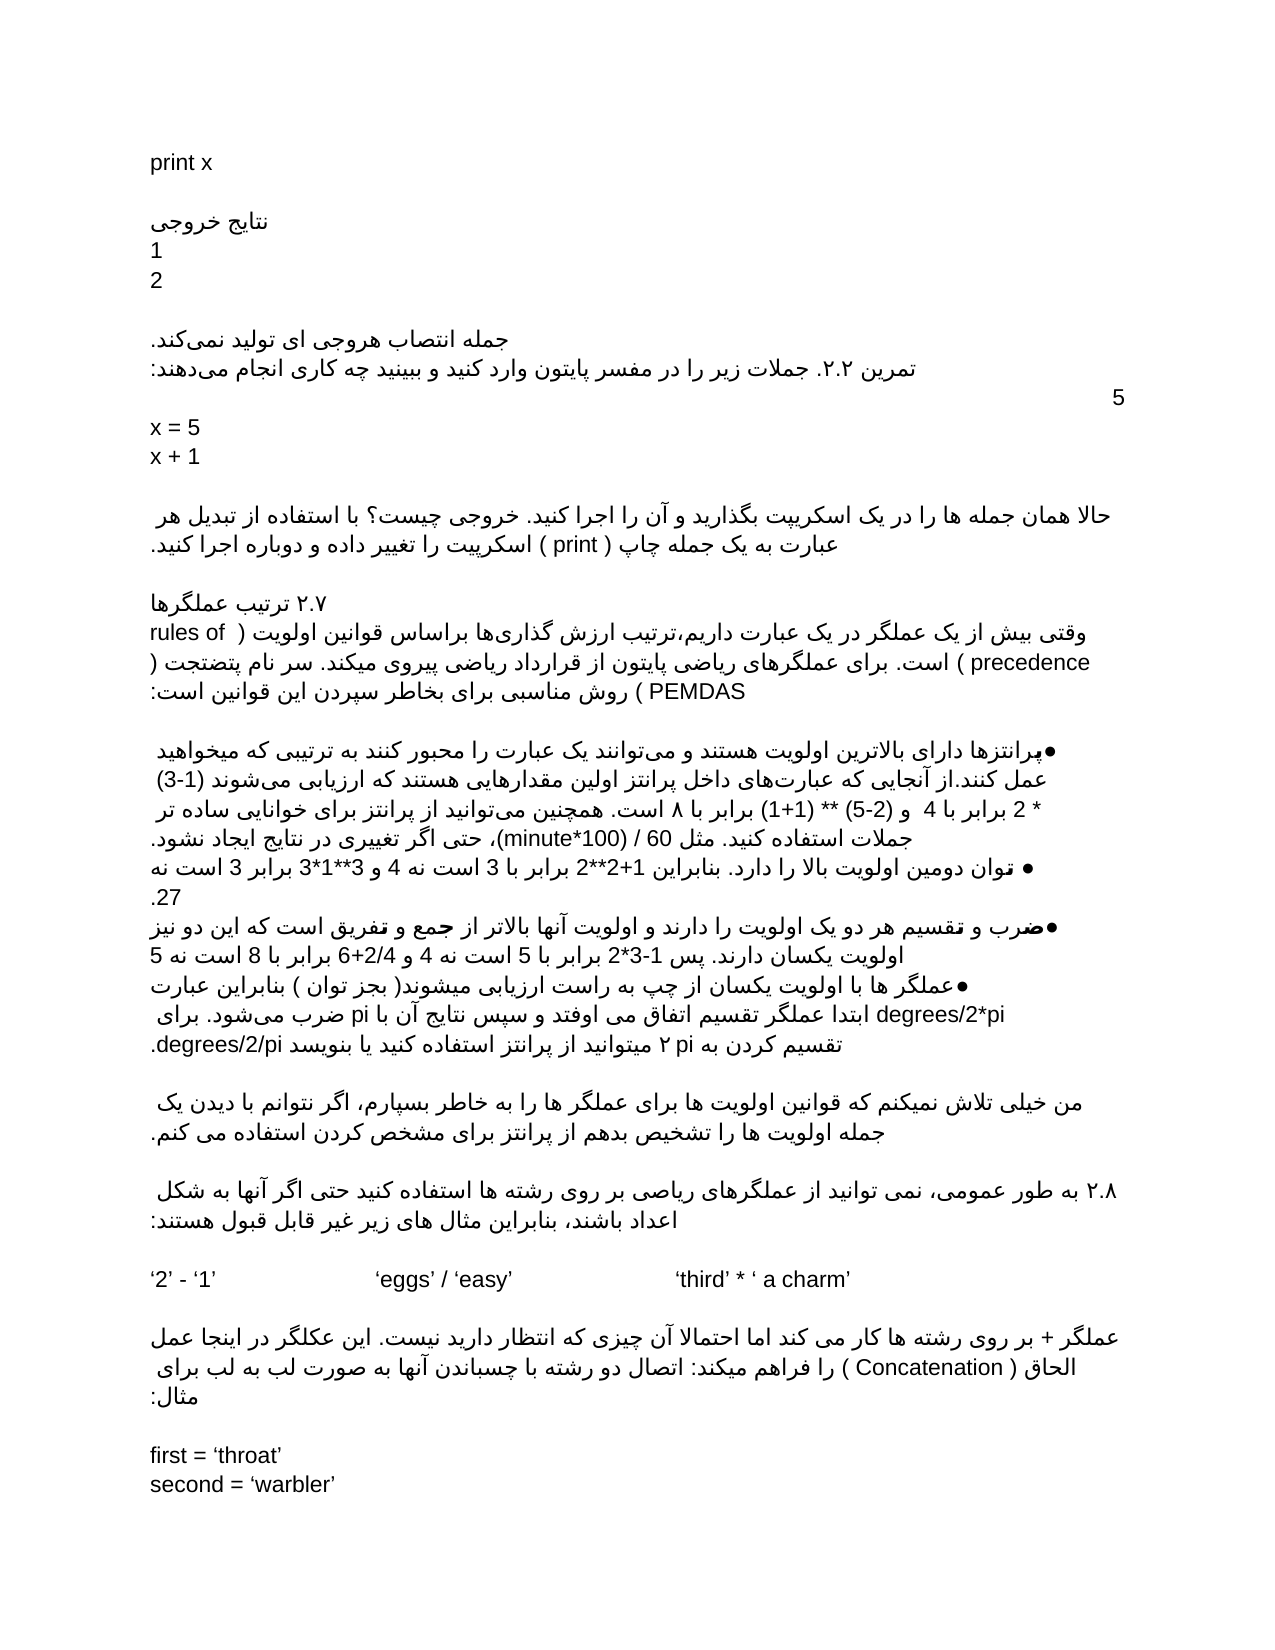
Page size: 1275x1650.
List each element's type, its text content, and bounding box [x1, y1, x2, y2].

text 5 [150, 385, 1125, 411]
list ضرب و تقسیم هر دو یک اولویت را دارند و اولویت آنها بالاتر از ‌جمع و تفریق است که این دو نیز اولویت یکسان دارند. پس 1-3*2 برابر با 5 است نه 4 و 2/4+6 برابر با 8 است نه 5 [150, 914, 1087, 969]
text 1 [150, 238, 1125, 264]
text first = ‘throat’ [150, 1442, 1125, 1468]
text print x [150, 150, 1125, 176]
text ۲.۷ ترتیب عملگرها [150, 591, 1125, 616]
text نتایج خروجی [150, 209, 1125, 234]
text ‘2’ - ‘1’ ‘eggs’ / ‘easy’ ‘third’ * ‘ a charm’ [150, 1266, 1125, 1292]
text x + 1 [150, 444, 1125, 469]
text تمرین ۲.۲. جملات زیر را در مفسر پایتون وارد کنید و ببینید چه کاری انجام می‌دهند: [150, 356, 1125, 381]
list عملگر ها با اولویت یکسان از چپ به راست ارزیابی میشوند( بجز توان ) بنابراین عبارت degrees/2*pi ابتدا عملگر تقسیم اتفاق می اوفتد و سپس نتایج آن با pi ضرب می‌شود. برای تقسیم کردن به ۲pi میتوانید از پرانتز استفاده کنید یا بنویسد degrees/2/pi. [150, 972, 1087, 1057]
list پرانتزها دارای بالاترین اولویت هستند و می‌توانند یک عبارت را محبور کنند به ترتیبی که میخواهید عمل کنند.از آنجایی که عبارت‌های داخل پرانتز اولین مقدارهایی هستند که ارزیابی می‌شوند (1-3) * 2 برابر با 4 و (2-5) ** (1+1) برابر با ۸ است. همچنین می‌توانید از پرانتز برای خوانایی ساده تر جملات استفاده کنید. مثل 60 / (100*minute)، حتی اگر تغییری در نتایج ایجاد نشود. [150, 737, 1087, 851]
text 2 [150, 267, 1125, 293]
text x = 5 [150, 414, 1125, 440]
list ‌توان دومین اولویت بالا را دارد. بنابراین 1+2**2 برابر با 3 است نه 4 و 3**1*3 برابر 3 است نه 27. [150, 855, 1087, 910]
text جمله انتصاب هروجی ای تولید نمی‌کند. [150, 326, 1125, 352]
text ۲.۸ به طور عمومی، نمی توانید از عملگرهای ریاصی بر روی رشته ها استفاده کنید حتی اگر آنها به شکل اعداد باشند، بنابراین مثال های زیر غیر قابل قبول هستند: [150, 1178, 1125, 1233]
text second = ‘warbler’ [150, 1472, 1125, 1497]
text عملگر + بر روی رشته ها کار می کند اما احتمالا آن چیزی که انتظار دارید نیست. این عکلگر در اینجا عمل الحاق ( Concatenation ) را فراهم میکند: اتصال دو رشته با چسباندن آنها به صورت لب به لب برای مثال: [150, 1325, 1125, 1409]
text حالا همان جمله ها را در یک اسکریپت بگذارید و آن را اجرا کنید. خروجی چیست؟ با استفاده از تبدیل هر عبارت به یک جمله چاپ ( print ) اسکرپیت را تغییر داده و دوباره اجرا کنید. [150, 502, 1125, 557]
text من خیلی تلاش نمیکنم که قوانین اولویت ها برای عملگر ها را به خاطر بسپارم، اگر نتوانم با دیدن یک جمله اولویت ها را تشخیص بدهم از پرانتز برای مشخص کردن استفاده می کنم. [150, 1090, 1125, 1145]
text وقتی بیش از یک عملگر در یک عبارت داریم،ترتیب ارزش گذاری‌ها براساس قوانین اولویت ( rules of precedence ) است. برای عملگرهای ریاضی پایتون از قرارداد ریاضی پیروی میکند. سر نام پتضتجت‌ ( PEMDAS ) روش مناسبی برای بخاطر سپردن این قوانین است: [150, 620, 1125, 704]
